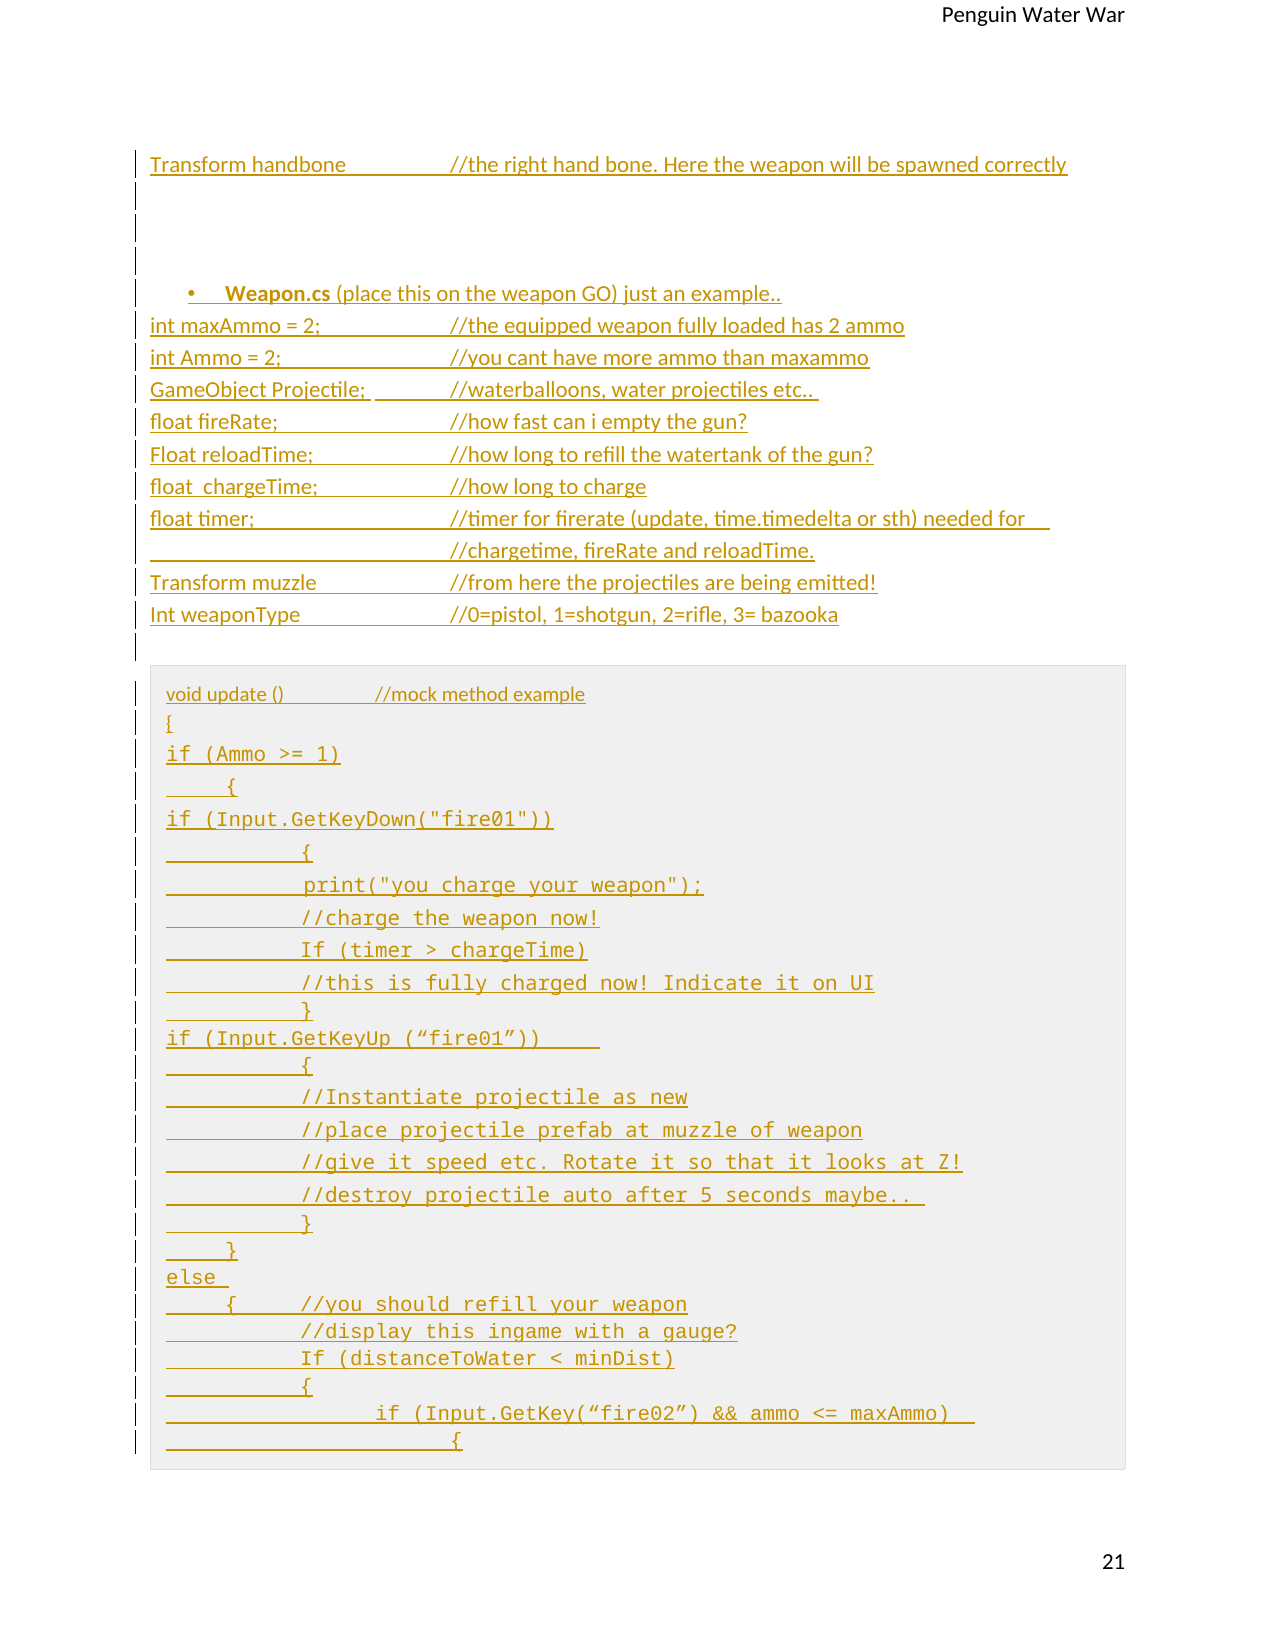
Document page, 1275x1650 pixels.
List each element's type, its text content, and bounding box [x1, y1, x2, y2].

text //charge the weapon now! [151, 887, 1125, 919]
text { //you should refill your weapon [151, 1278, 1125, 1306]
text Transform handbone //the right hand bone. Here the weapon will be spawned correctly [150, 150, 1125, 178]
text } [151, 1197, 1125, 1224]
text float chargeTime; //how long to charge [150, 472, 1125, 500]
text Transform muzzle //from here the projectiles are being emitted! [150, 568, 1125, 596]
text { [360, 1039, 380, 1047]
text { [280, 694, 560, 703]
text { [151, 756, 1125, 788]
text float timer; //timer for firerate (update, time.timedelta or sth) needed for //chargetime, fireRate and reloadTime. [150, 504, 1125, 564]
list Weapon.cs (place this on the weapon GO) just an example.. [187, 279, 1125, 307]
text //give it speed etc. Rotate it so that it looks at Z! [151, 1132, 1125, 1164]
text //Instantiate projectile as new [151, 1066, 1125, 1099]
text { [274, 694, 280, 703]
text { [382, 1039, 408, 1047]
text int maxAmmo = 2; //the equipped weapon fully loaded has 2 ammo [150, 311, 1125, 339]
text Int weaponType //0=pistol, 1=shotgun, 2=rifle, 3= bazooka [150, 601, 1125, 629]
text { [523, 1039, 535, 1047]
text { [151, 1360, 1125, 1387]
text { [245, 1039, 358, 1047]
text If (distanceToWater < minDist) [151, 1333, 1125, 1360]
text if (Input.GetKeyUp (“fire01”)) [151, 1012, 1125, 1039]
text { [151, 694, 1125, 723]
text else [151, 1251, 1125, 1278]
text if (Input.GetKey(“fire02”) && ammo <= maxAmmo) [151, 1387, 1125, 1414]
text { [151, 821, 1125, 854]
text if (Input.GetKeyDown("fire01")) [151, 788, 1125, 821]
text { [151, 1414, 1125, 1469]
text print("you charge your weapon"); [151, 854, 1125, 887]
text GameObject Projectile; //waterballoons, water projectiles etc.. [150, 375, 1125, 403]
text //display this ingame with a gauge? [151, 1306, 1125, 1333]
text { [220, 694, 274, 703]
text void update () //mock method example [151, 666, 1125, 694]
text { [408, 1039, 523, 1047]
text { [151, 1039, 1125, 1066]
text //this is fully charged now! Indicate it on UI [151, 952, 1125, 985]
text //place projectile prefab at muzzle of weapon [151, 1099, 1125, 1132]
text float fireRate; //how fast can i empty the gun? [150, 407, 1125, 436]
text int Ammo = 2; //you cant have more ammo than maxammo [150, 343, 1125, 371]
text //destroy projectile auto after 5 seconds maybe.. [151, 1164, 1125, 1197]
text } [151, 985, 1125, 1012]
text Float reloadTime; //how long to refill the watertank of the gun? [150, 440, 1125, 468]
text If (timer > chargeTime) [151, 919, 1125, 952]
text } [151, 1224, 1125, 1251]
text if (Ammo >= 1) [151, 723, 1125, 756]
text { [208, 1039, 243, 1047]
